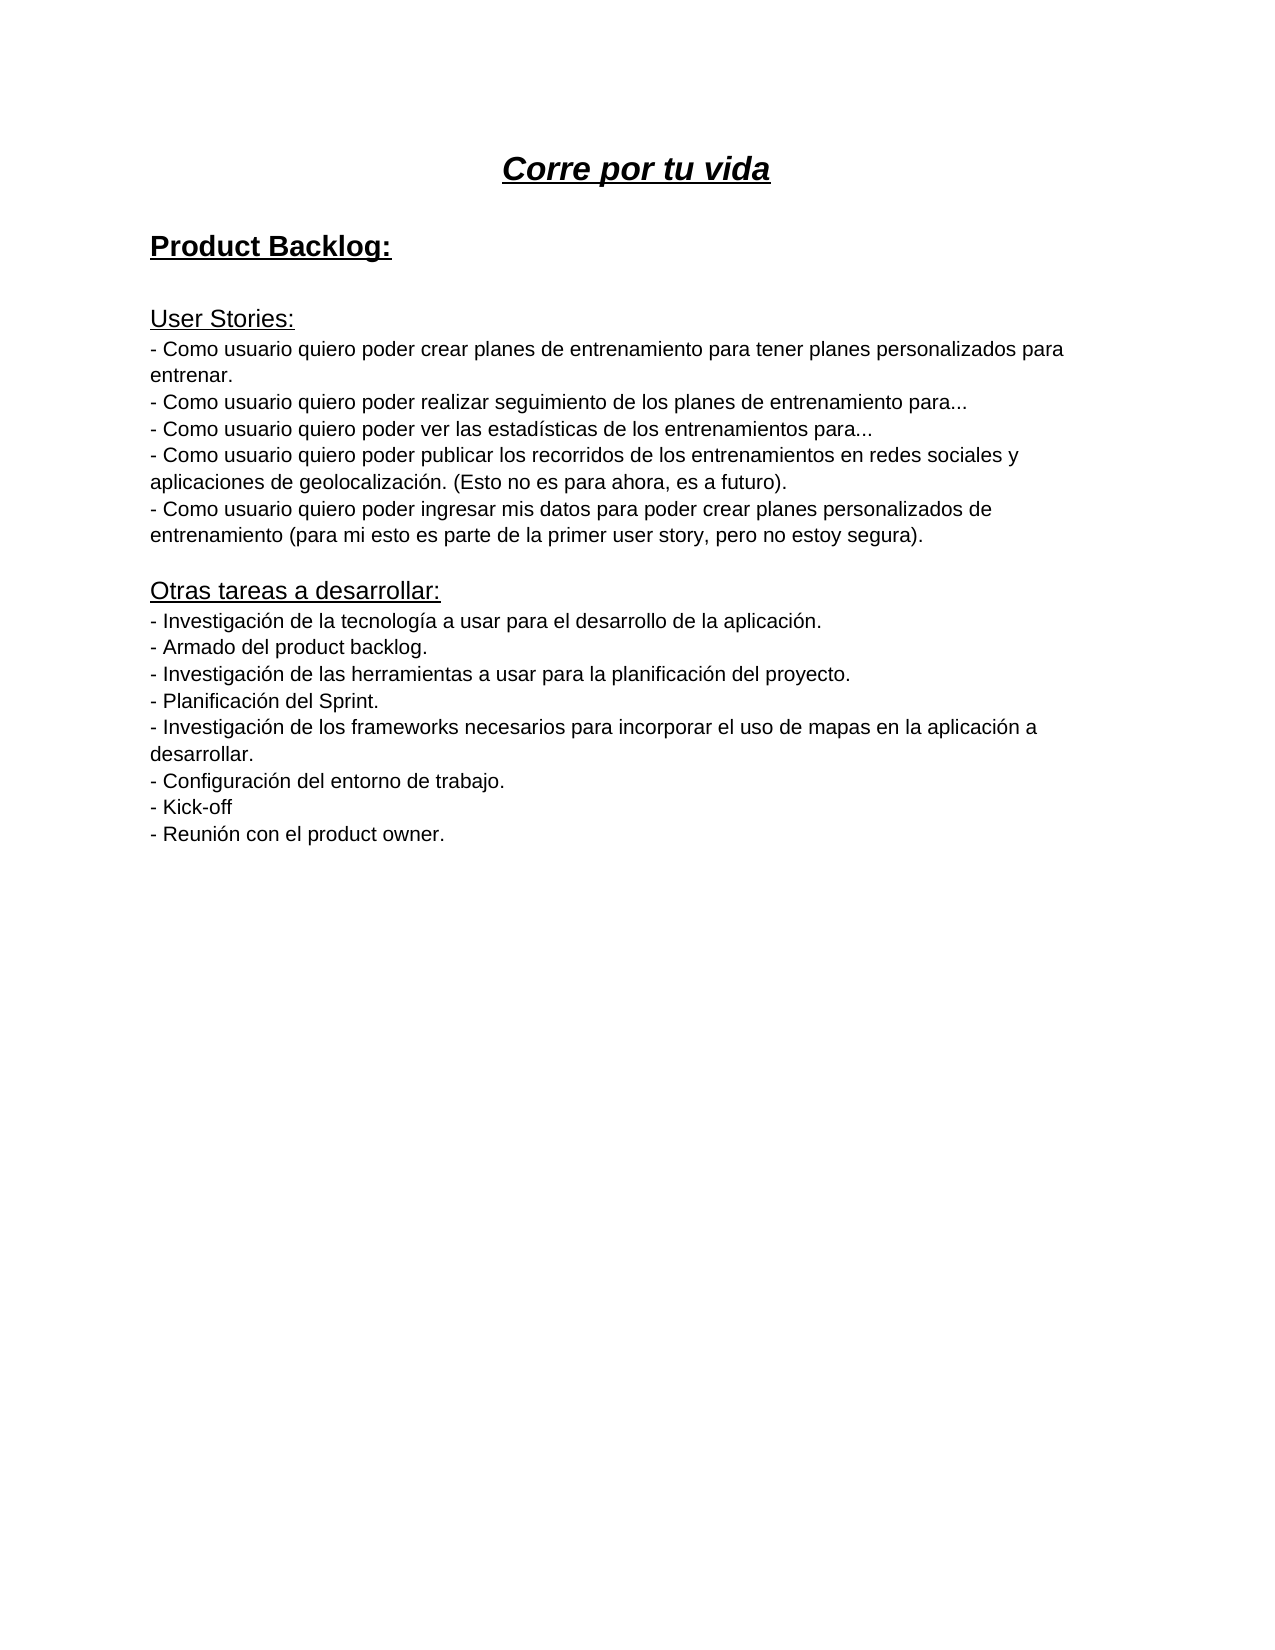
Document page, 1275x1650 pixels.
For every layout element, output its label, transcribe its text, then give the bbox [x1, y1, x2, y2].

text - Investigación de los frameworks necesarios para incorporar el uso de mapas en la aplicación a desarrollar. [150, 716, 1125, 766]
text - Planificación del Sprint. [150, 689, 1125, 712]
text User Stories: [150, 305, 1125, 333]
text - Investigación de las herramientas a usar para la planificación del proyecto. [150, 662, 1125, 686]
text - Como usuario quiero poder ver las estadísticas de los entrenamientos para... [150, 417, 1125, 440]
text - Como usuario quiero poder crear planes de entrenamiento para tener planes personalizados para entrenar. [150, 337, 1125, 387]
text - Investigación de la tecnología a usar para el desarrollo de la aplicación. [150, 609, 1125, 632]
text Corre por tu vida [150, 150, 1125, 187]
text - Como usuario quiero poder realizar seguimiento de los planes de entrenamiento para... [150, 390, 1125, 414]
text - Como usuario quiero poder ingresar mis datos para poder crear planes personalizados de entrenamiento (para mi esto es parte de la primer user story, pero no estoy segura). [150, 497, 1125, 547]
text - Armado del product backlog. [150, 636, 1125, 659]
text Otras tareas a desarrollar: [150, 577, 1125, 605]
text - Configuración del entorno de trabajo. [150, 769, 1125, 792]
text - Kick-off [150, 796, 1125, 819]
text - Reunión con el product owner. [150, 822, 1125, 846]
text Product Backlog: [150, 230, 1125, 263]
text - Como usuario quiero poder publicar los recorridos de los entrenamientos en redes sociales y aplicaciones de geolocalización. (Esto no es para ahora, es a futuro). [150, 444, 1125, 494]
